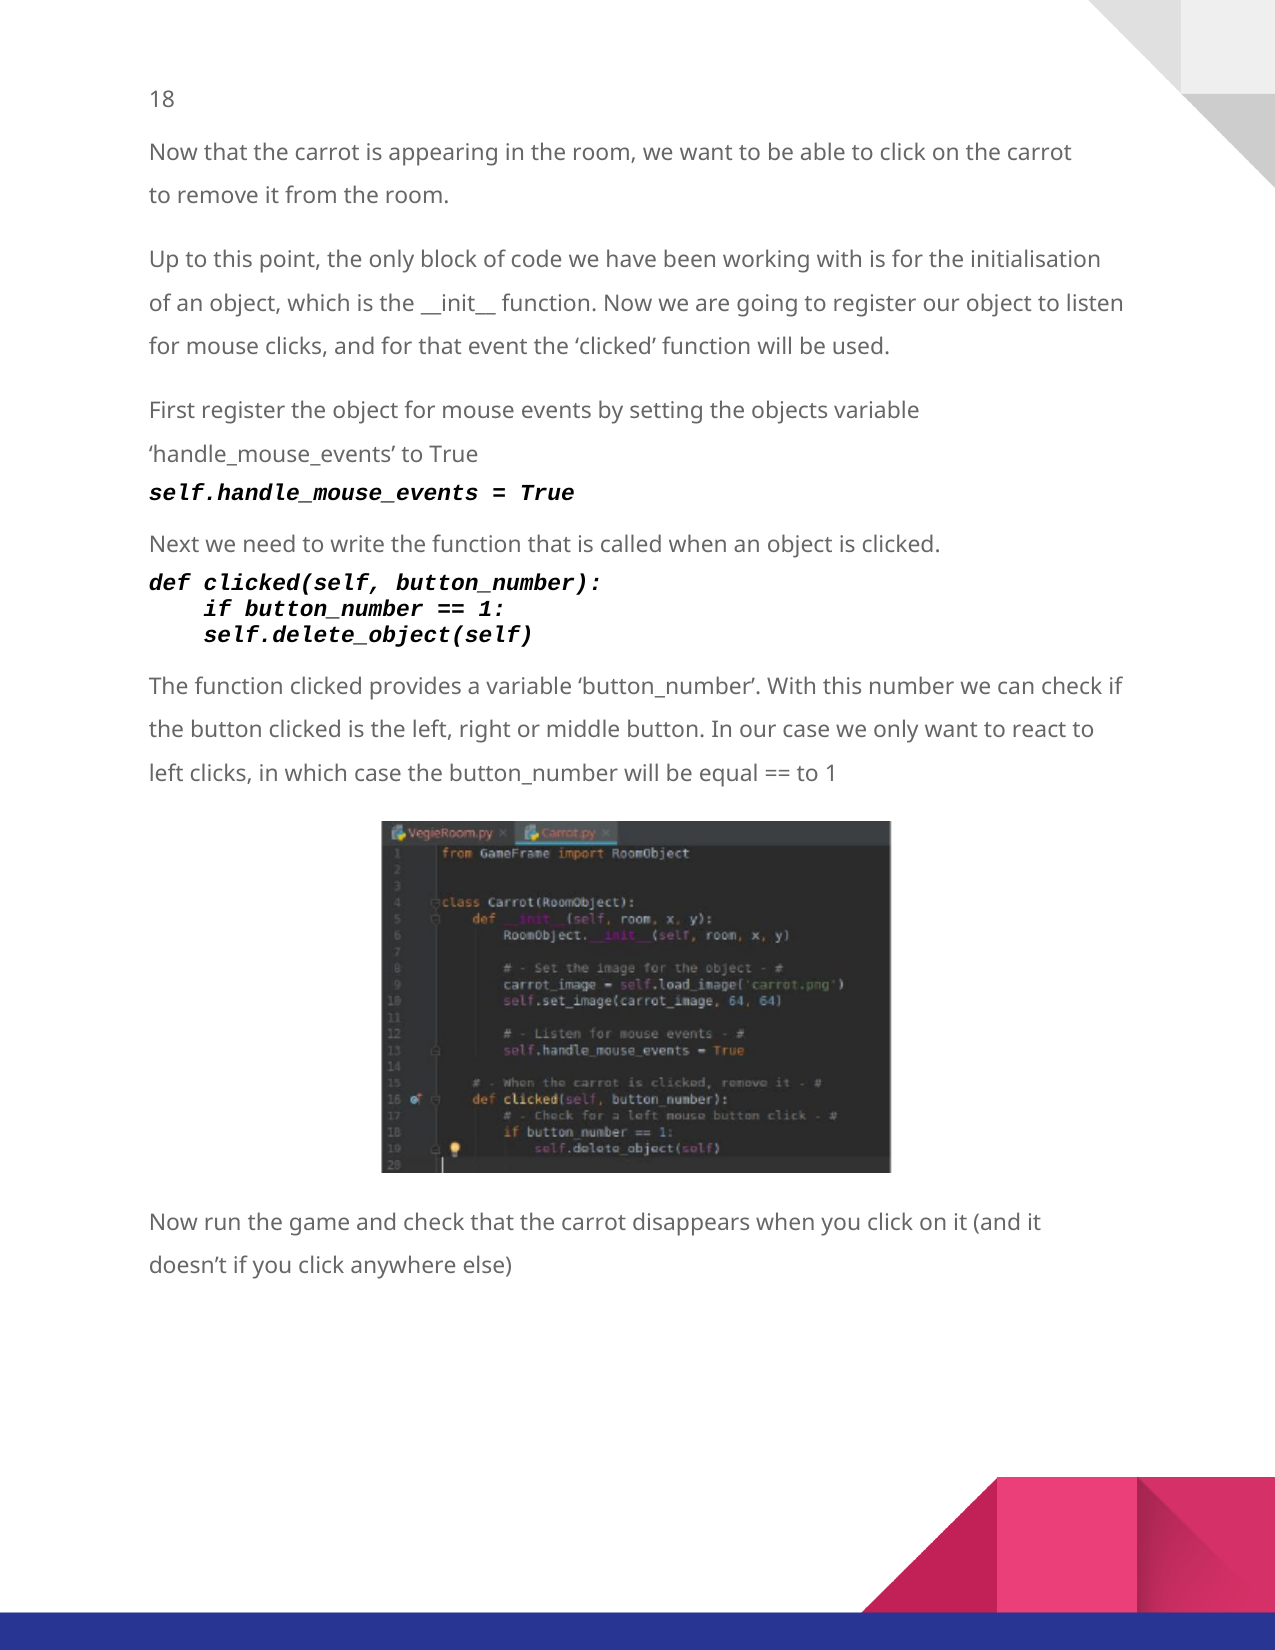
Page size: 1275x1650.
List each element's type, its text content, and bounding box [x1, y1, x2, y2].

text Next we need to write the function that is called when an object is clicked. [148, 528, 1125, 559]
text if button_number == 1: [148, 597, 1125, 623]
picture [381, 821, 893, 1173]
picture [1087, 0, 1275, 188]
text self.handle_mouse_events = True [148, 481, 1125, 507]
text Now run the game and check that the carrot disappears when you click on it (and it doesn’t if you click anywhere else) [148, 1206, 1125, 1280]
text Up to this point, the only block of code we have been working with is for the initialisation of an object, which is the __init__ function. Now we are going to register our object to listen for mouse clicks, and for that event the ‘clicked’ function will be used. [148, 243, 1125, 361]
text Now that the carrot is appearing in the room, we want to be able to click on the carrot to remove it from the room. [148, 135, 1125, 210]
text The function clicked provides a variable ‘button_number’. With this number we can check if the button clicked is the left, right or middle button. In our case we only want to react to left clicks, in which case the button_number will be equal == to 1 [148, 670, 1125, 788]
picture [0, 1476, 1275, 1650]
text First register the object for mouse events by setting the objects variable ‘handle_mouse_events’ to True [148, 394, 1125, 469]
text self.delete_object(self) [148, 623, 1125, 649]
text def clicked(self, button_number): [148, 571, 1125, 597]
